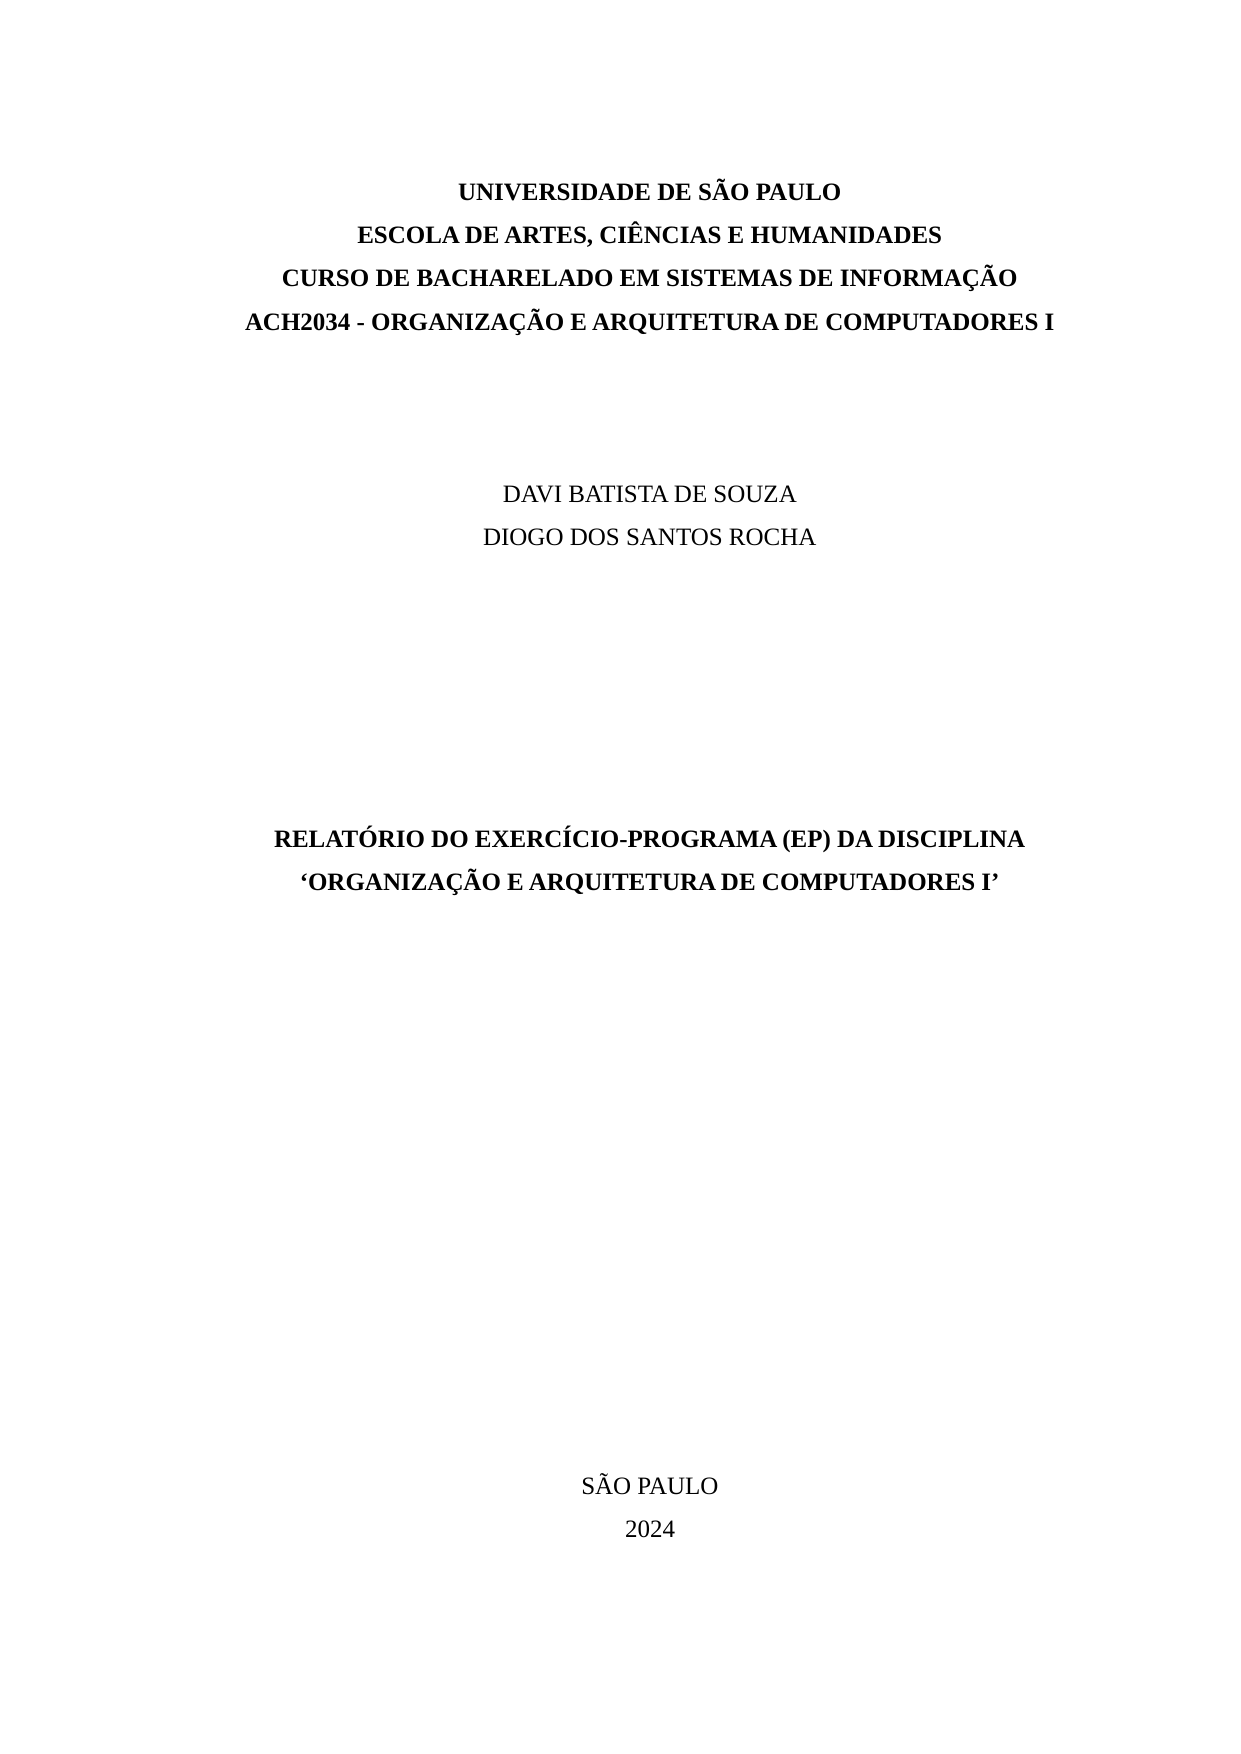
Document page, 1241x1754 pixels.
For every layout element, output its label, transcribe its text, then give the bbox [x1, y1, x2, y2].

text SÃO PAULO [177, 1471, 1122, 1500]
text 2024 [177, 1514, 1122, 1543]
text DIOGO DOS SANTOS ROCHA [177, 522, 1122, 551]
text UNIVERSIDADE DE SÃO PAULO [177, 177, 1122, 206]
text ACH2034 - ORGANIZAÇÃO E ARQUITETURA DE COMPUTADORES I [177, 307, 1122, 335]
text CURSO DE BACHARELADO EM SISTEMAS DE INFORMAÇÃO [177, 263, 1122, 292]
text ‘ORGANIZAÇÃO E ARQUITETURA DE COMPUTADORES I’ [177, 867, 1122, 896]
text ESCOLA DE ARTES, CIÊNCIAS E HUMANIDADES [177, 220, 1122, 249]
text DAVI BATISTA DE SOUZA [177, 479, 1122, 508]
text RELATÓRIO DO EXERCÍCIO-PROGRAMA (EP) DA DISCIPLINA [177, 824, 1122, 853]
